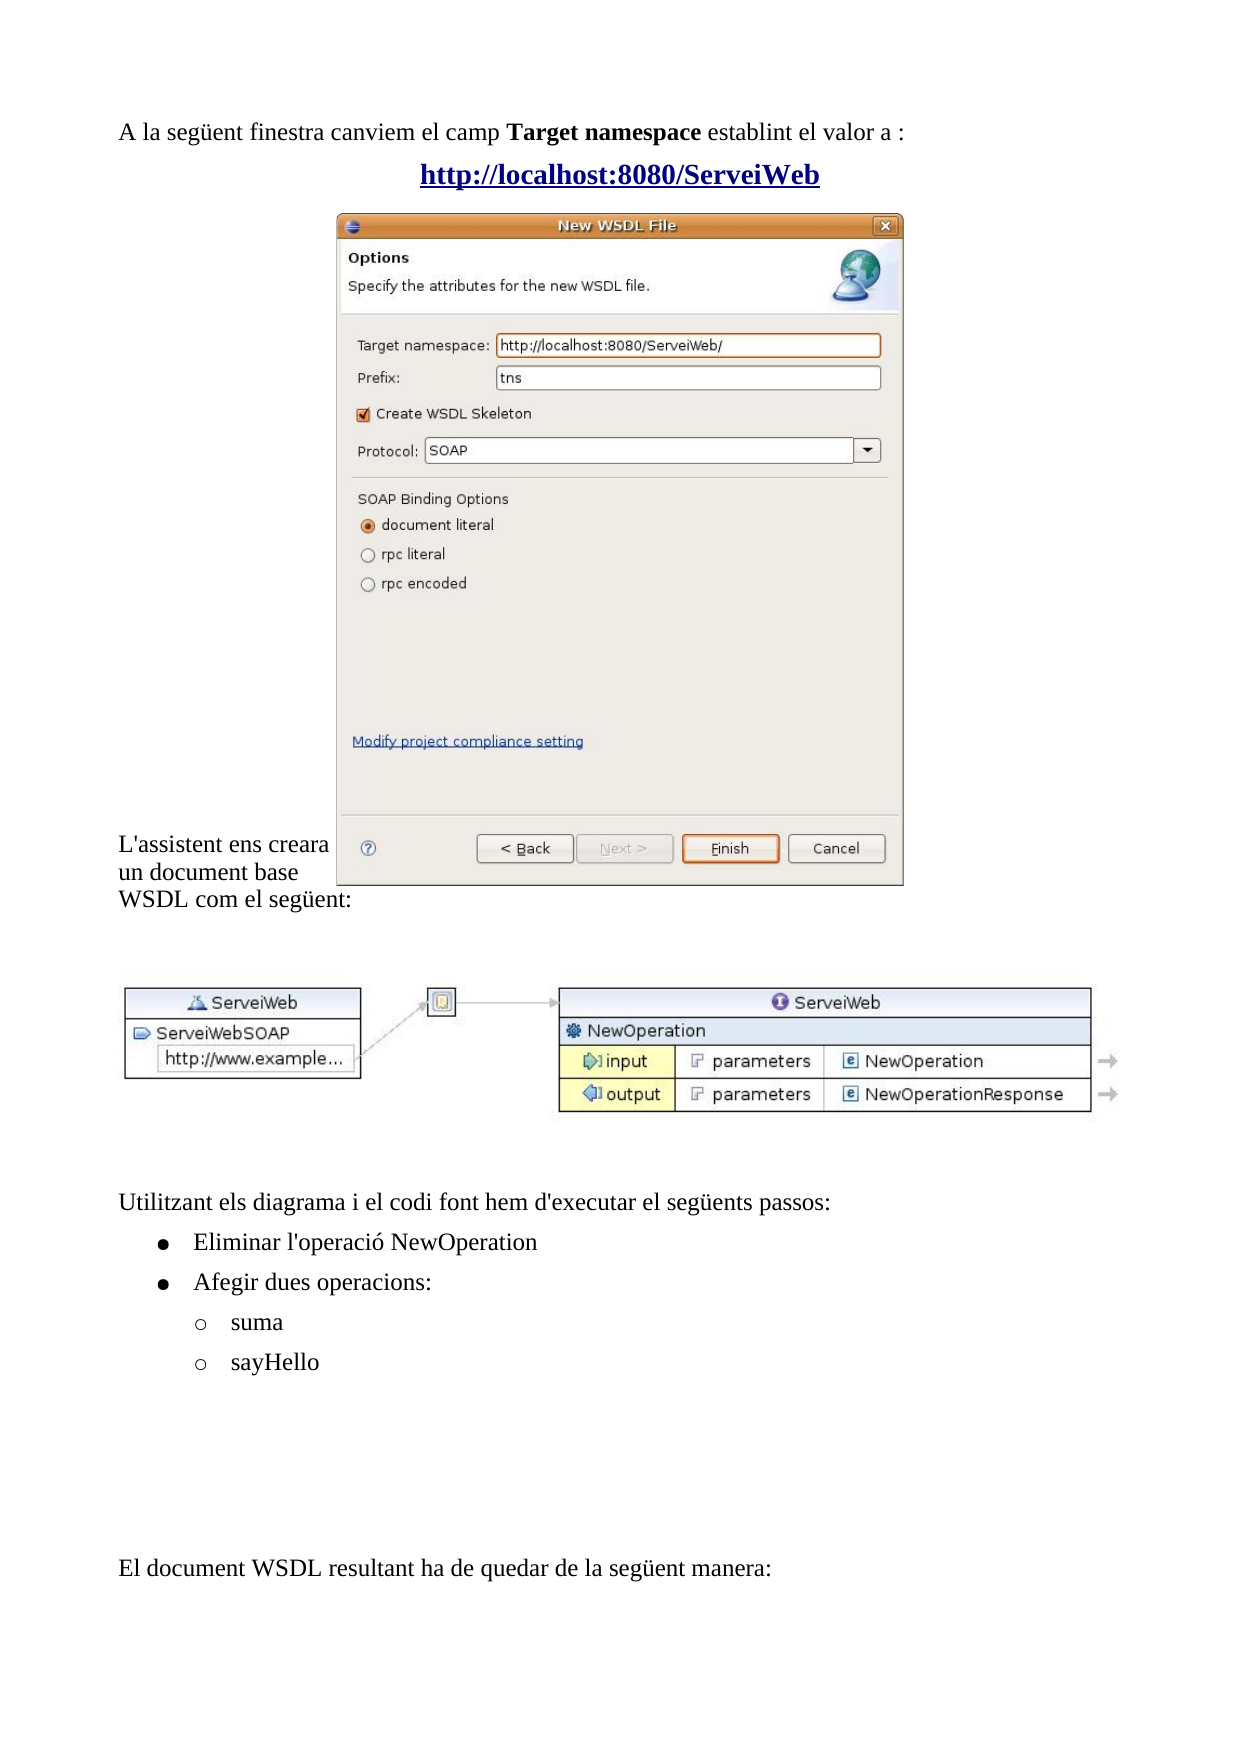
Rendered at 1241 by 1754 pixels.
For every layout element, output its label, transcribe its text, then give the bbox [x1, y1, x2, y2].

list Afegir dues operacions: [156, 1268, 1122, 1296]
text Utilitzant els diagrama i el codi font hem d'executar el següents passos: [118, 1188, 1122, 1215]
text http://localhost:8080/ServeiWeb [118, 158, 1122, 191]
list Eliminar l'operació NewOperation [156, 1228, 1122, 1256]
picture [336, 213, 904, 886]
list sayHello [193, 1348, 1122, 1376]
list suma [193, 1308, 1122, 1336]
text L'assistent ens creara un document base WSDL com el següent: [118, 830, 1122, 913]
picture [118, 952, 1122, 1148]
text A la següent finestra canviem el camp Target namespace establint el valor a : [118, 118, 1122, 146]
text El document WSDL resultant ha de quedar de la següent manera: [118, 1554, 1122, 1582]
